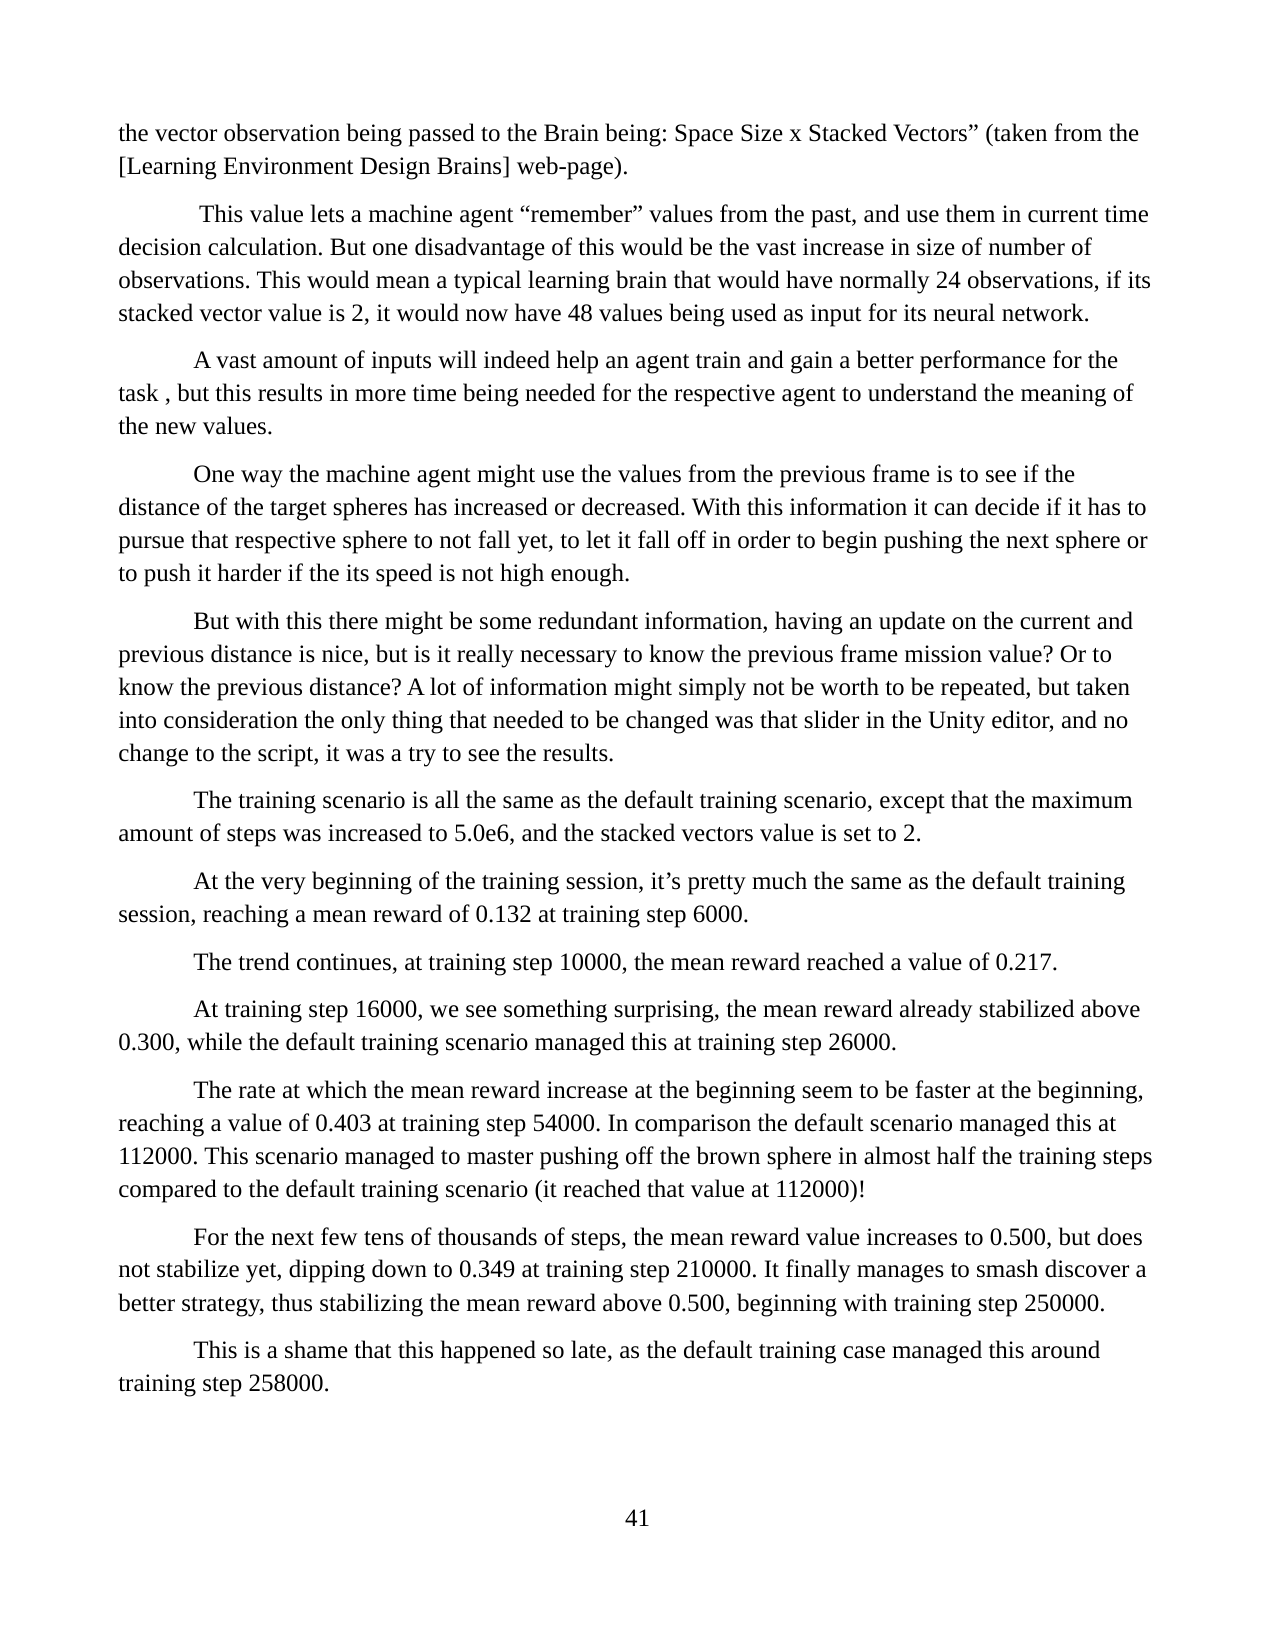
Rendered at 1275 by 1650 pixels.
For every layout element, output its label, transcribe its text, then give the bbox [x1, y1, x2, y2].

text At the very beginning of the training session, it’s pretty much the same as the default training session, reaching a mean reward of 0.132 at training step 6000. [118, 866, 1157, 928]
text This value lets a machine agent “remember” values from the past, and use them in current time decision calculation. But one disadvantage of this would be the vast increase in size of number of observations. This would mean a typical learning brain that would have normally 24 observations, if its stacked vector value is 2, it would now have 48 values being used as input for its neural network. [118, 199, 1157, 327]
text The rate at which the mean reward increase at the beginning seem to be faster at the beginning, reaching a value of 0.403 at training step 54000. In comparison the default scenario managed this at 112000. This scenario managed to master pushing off the brown sphere in almost half the training steps compared to the default training scenario (it reached that value at 112000)! [118, 1075, 1157, 1203]
text For the next few tens of thousands of steps, the mean reward value increases to 0.500, but does not stabilize yet, dipping down to 0.349 at training step 210000. It finally manages to smash discover a better strategy, thus stabilizing the mean reward above 0.500, beginning with training step 250000. [118, 1222, 1157, 1316]
text The training scenario is all the same as the default training scenario, except that the maximum amount of steps was increased to 5.0e6, and the stacked vectors value is set to 2. [118, 785, 1157, 847]
text A vast amount of inputs will indeed help an agent train and gain a better performance for the task , but this results in more time being needed for the respective agent to understand the meaning of the new values. [118, 345, 1157, 440]
text the vector observation being passed to the Brain being: Space Size x Stacked Vectors” (taken from the [Learning Environment Design Brains] web-page). [118, 118, 1157, 180]
text The trend continues, at training step 10000, the mean reward reached a value of 0.217. [118, 947, 1157, 975]
text At training step 16000, we see something surprising, the mean reward already stabilized above 0.300, while the default training scenario managed this at training step 26000. [118, 994, 1157, 1056]
text This is a shame that this happened so late, as the default training case managed this around training step 258000. [118, 1335, 1157, 1397]
text But with this there might be some redundant information, having an update on the current and previous distance is nice, but is it really necessary to know the previous frame mission value? Or to know the previous distance? A lot of information might simply not be worth to be repeated, but taken into consideration the only thing that needed to be changed was that slider in the Unity editor, and no change to the script, it was a try to see the results. [118, 606, 1157, 767]
text One way the machine agent might use the values from the previous frame is to see if the distance of the target spheres has increased or decreased. With this information it can decide if it has to pursue that respective sphere to not fall yet, to let it fall off in order to begin pushing the next sphere or to push it harder if the its speed is not high enough. [118, 459, 1157, 587]
